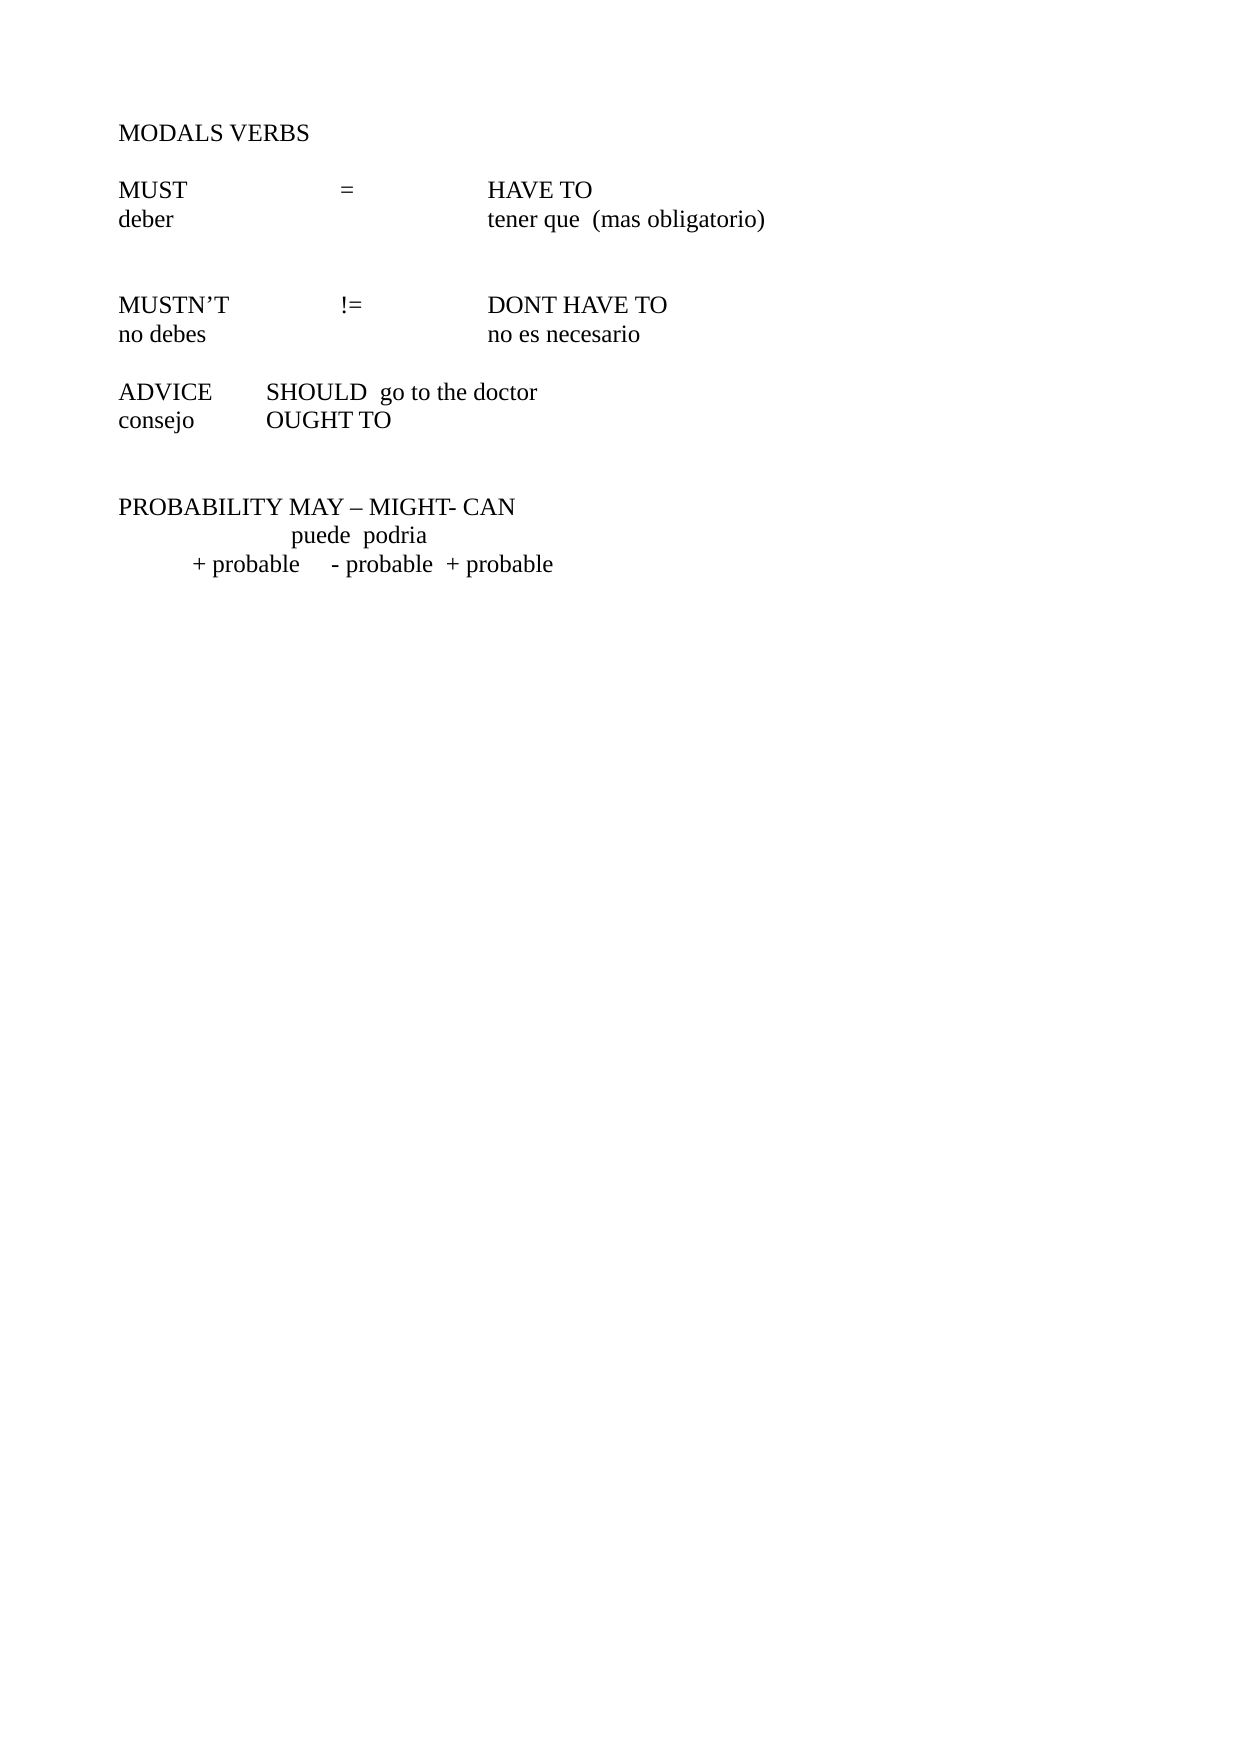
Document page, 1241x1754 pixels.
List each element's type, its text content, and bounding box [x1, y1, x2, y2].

text PROBABILITY MAY – MIGHT- CAN [118, 492, 1122, 521]
text MUST = HAVE TO [118, 176, 1122, 204]
text puede podria [118, 521, 1122, 549]
text + probable - probable + probable [118, 549, 1122, 578]
text no debes no es necesario [118, 319, 1122, 348]
text deber tener que (mas obligatorio) [118, 204, 1122, 233]
text consejo OUGHT TO [118, 406, 1122, 434]
text MUSTN’T != DONT HAVE TO [118, 291, 1122, 319]
text MODALS VERBS [118, 118, 1122, 147]
text ADVICE SHOULD go to the doctor [118, 377, 1122, 406]
